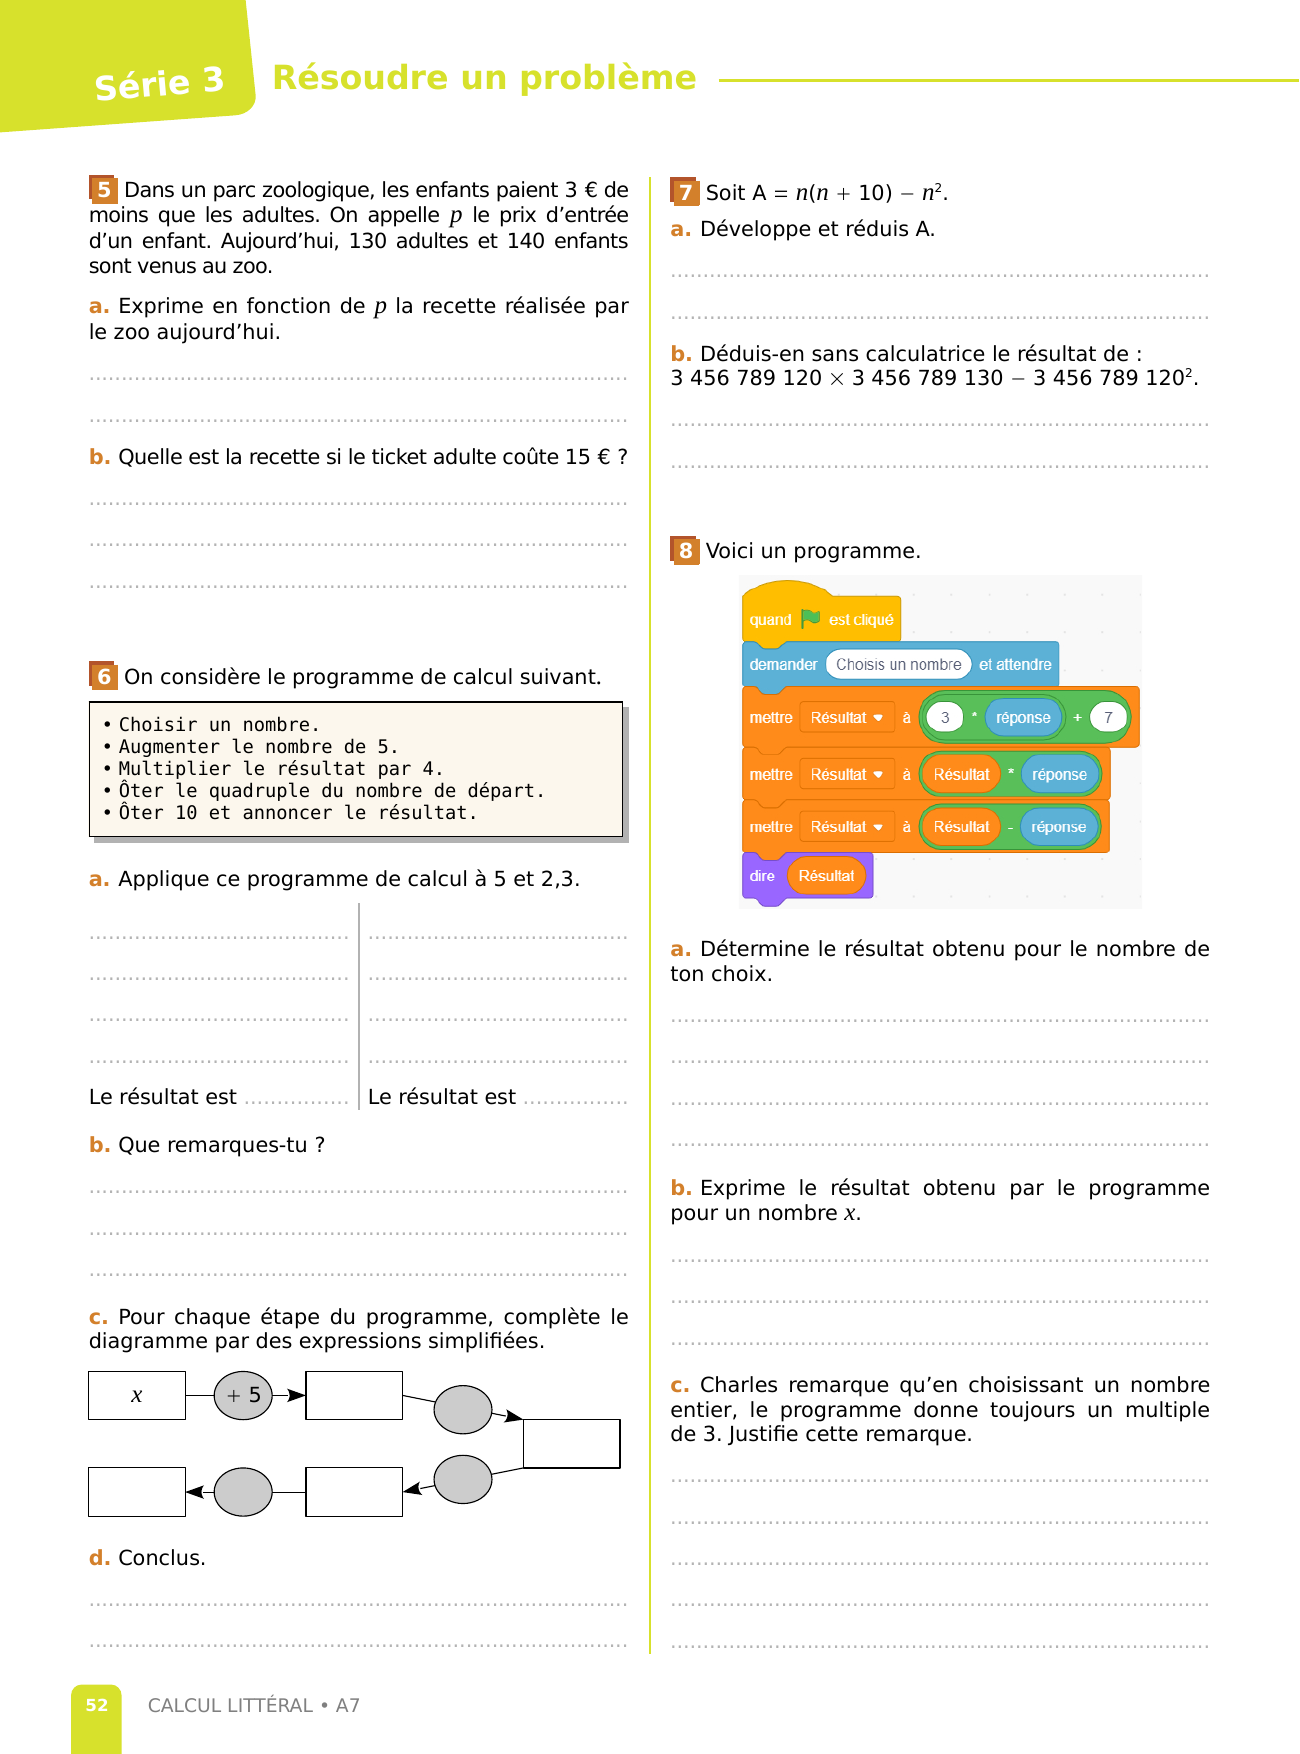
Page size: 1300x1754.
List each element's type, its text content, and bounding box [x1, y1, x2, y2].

list Conclus. [88, 1546, 629, 1570]
text Le résultat est [88, 1068, 350, 1109]
list Développe et réduis A. [670, 217, 1211, 242]
subtitle Soit A = n(n  10) − n2. [696, 177, 1211, 206]
list Exprime en fonction de p la recette réalisée par le zoo aujourd’hui. [88, 294, 629, 344]
text • Choisir un nombre. • Augmenter le nombre de 5. • Multiplier le résultat par 4. • Ôter le quadruple du nombre de départ. • Ôter 10 et annoncer le résultat. [90, 703, 622, 836]
list Que remarques-tu ? [88, 1133, 629, 1157]
list Détermine le résultat obtenu pour le nombre de ton choix. [670, 937, 1211, 986]
subtitle Voici un programme. [696, 536, 1211, 564]
list Déduis-en sans calculatrice le résultat de : 3 456 789 120 × 3 456 789 130 ─ 3 456 789 1202. [670, 342, 1211, 391]
subtitle Dans un parc zoologique, les enfants paient 3 € de moins que les adultes. On appelle p le prix d’entrée d’un enfant. Aujourd’hui, 130 adultes et 140 enfants sont venus au zoo. [88, 177, 629, 279]
subtitle On considère le programme de calcul suivant. [114, 661, 629, 689]
list Exprime le résultat obtenu par le programme pour un nombre x. [670, 1175, 1211, 1226]
list Pour chaque étape du programme, complète le diagramme par des expressions simplifiées. [88, 1305, 629, 1354]
text Le résultat est [368, 1068, 629, 1109]
picture [738, 575, 1143, 909]
list Charles remarque qu’en choisissant un nombre entier, le programme donne toujours un multiple de 3. Justifie cette remarque. [670, 1373, 1211, 1446]
list Quelle est la recette si le ticket adulte coûte 15 € ? [88, 445, 629, 469]
list Applique ce programme de calcul à 5 et 2,3. [88, 867, 629, 891]
